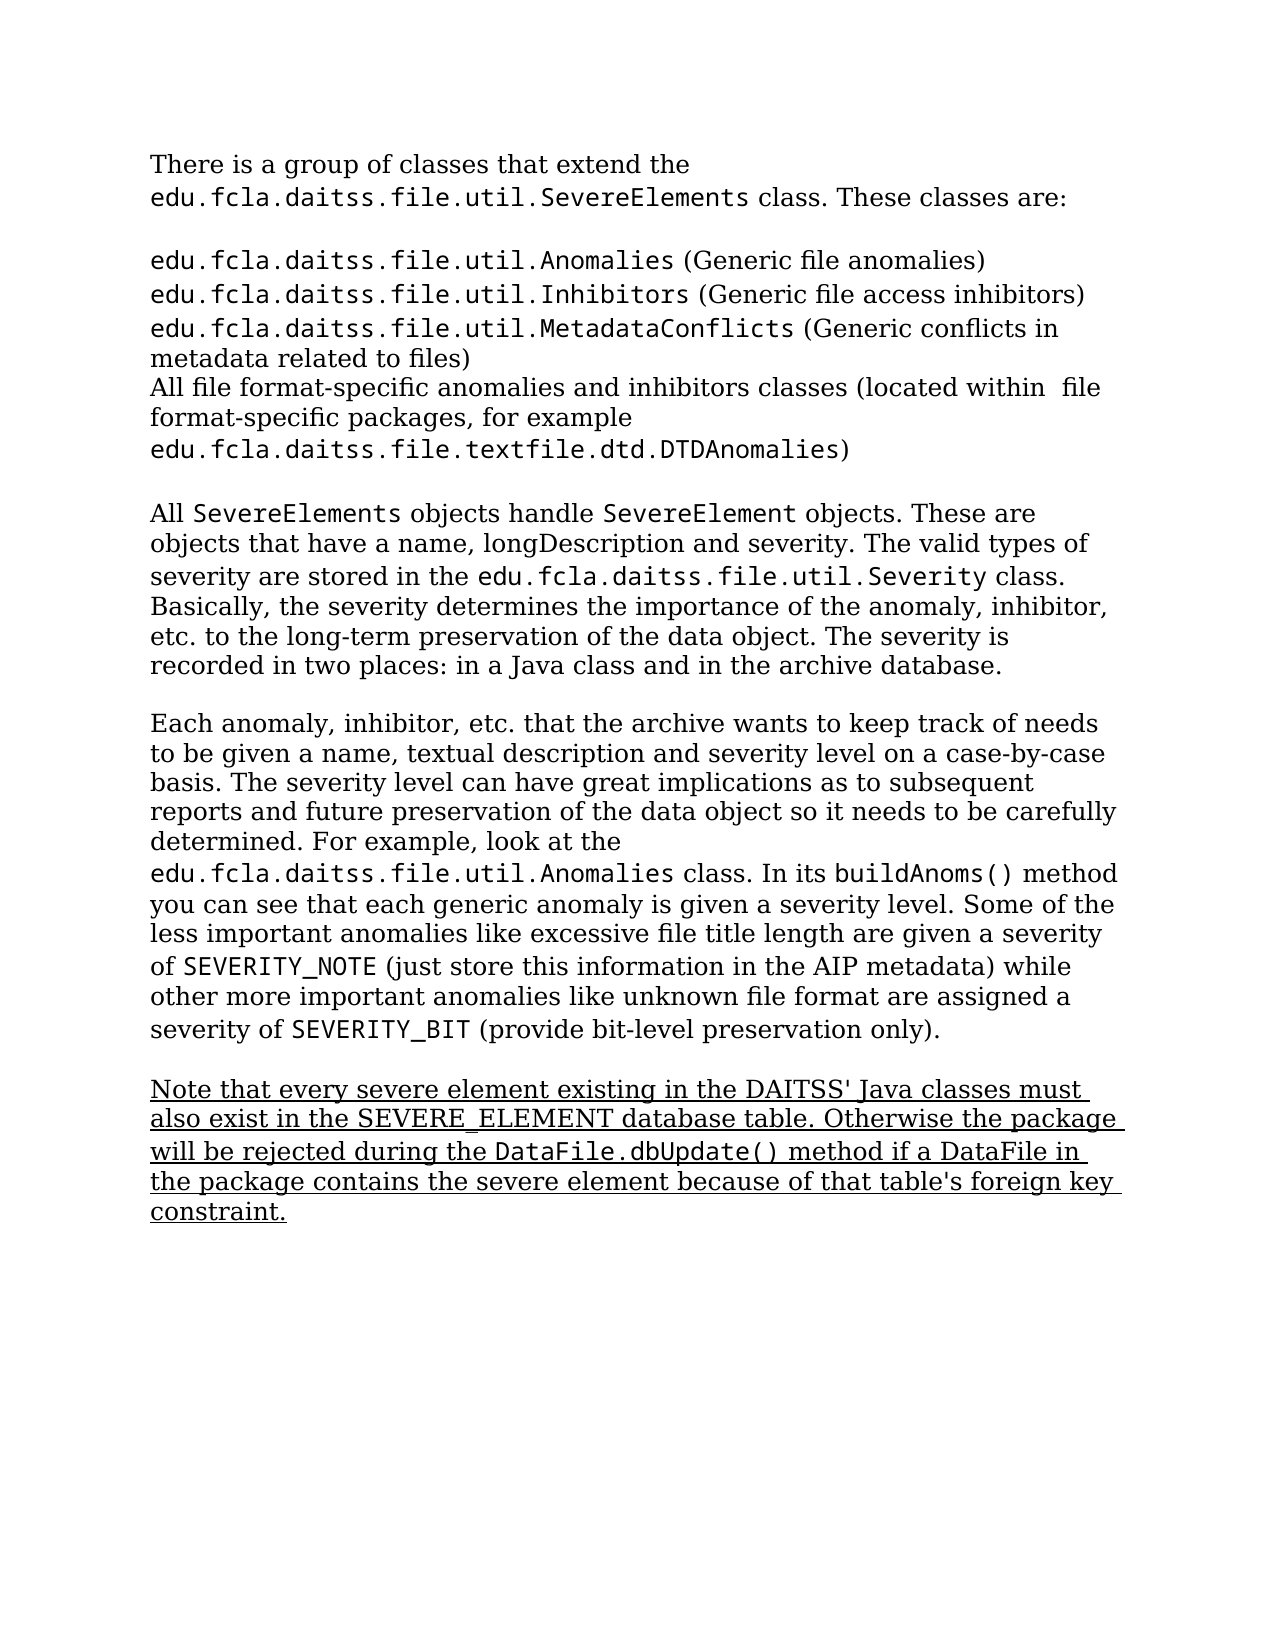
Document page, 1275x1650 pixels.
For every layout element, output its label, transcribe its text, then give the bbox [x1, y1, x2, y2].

text edu.fcla.daitss.file.util.Anomalies (Generic file anomalies) [150, 242, 1125, 276]
text All SevereElements objects handle SevereElement objects. These are objects that have a name, longDescription and severity. The valid types of severity are stored in the edu.fcla.daitss.file.util.Severity class. Basically, the severity determines the importance of the anomaly, inhibitor, etc. to the long-term preservation of the data object. The severity is recorded in two places: in a Java class and in the archive database. [150, 495, 1125, 680]
text All file format-specific anomalies and inhibitors classes (located within file format-specific packages, for example edu.fcla.daitss.file.textfile.dtd.DTDAnomalies) [150, 374, 1125, 466]
text edu.fcla.daitss.file.util.Inhibitors (Generic file access inhibitors) [150, 276, 1125, 310]
text Note that every severe element existing in the DAITSS' Java classes must also exist in the SEVERE_ELEMENT database table. Otherwise the package [150, 1075, 1125, 1129]
text Each anomaly, inhibitor, etc. that the archive wants to keep track of needs to be given a name, textual description and severity level on a case-by-case basis. The severity level can have great implications as to subsequent reports and future preservation of the data object so it needs to be carefully determined. For example, look at the edu.fcla.daitss.file.util.Anomalies class. In its buildAnoms() method you can see that each generic anomaly is given a severity level. Some of the [150, 710, 1125, 919]
text less important anomalies like excessive file title length are given a severity of SEVERITY_NOTE (just store this information in the AIP metadata) while other more important anomalies like unknown file format are assigned a severity of SEVERITY_BIT (provide bit-level preservation only). [150, 919, 1125, 1046]
text There is a group of classes that extend the edu.fcla.daitss.file.util.SevereElements class. These classes are: [150, 150, 1125, 213]
text edu.fcla.daitss.file.util.MetadataConflicts (Generic conflicts in metadata related to files) [150, 310, 1125, 374]
text will be rejected during the DataFile.dbUpdate() method if a DataFile in the package contains the severe element because of that table's foreign key constraint. [150, 1131, 1125, 1226]
